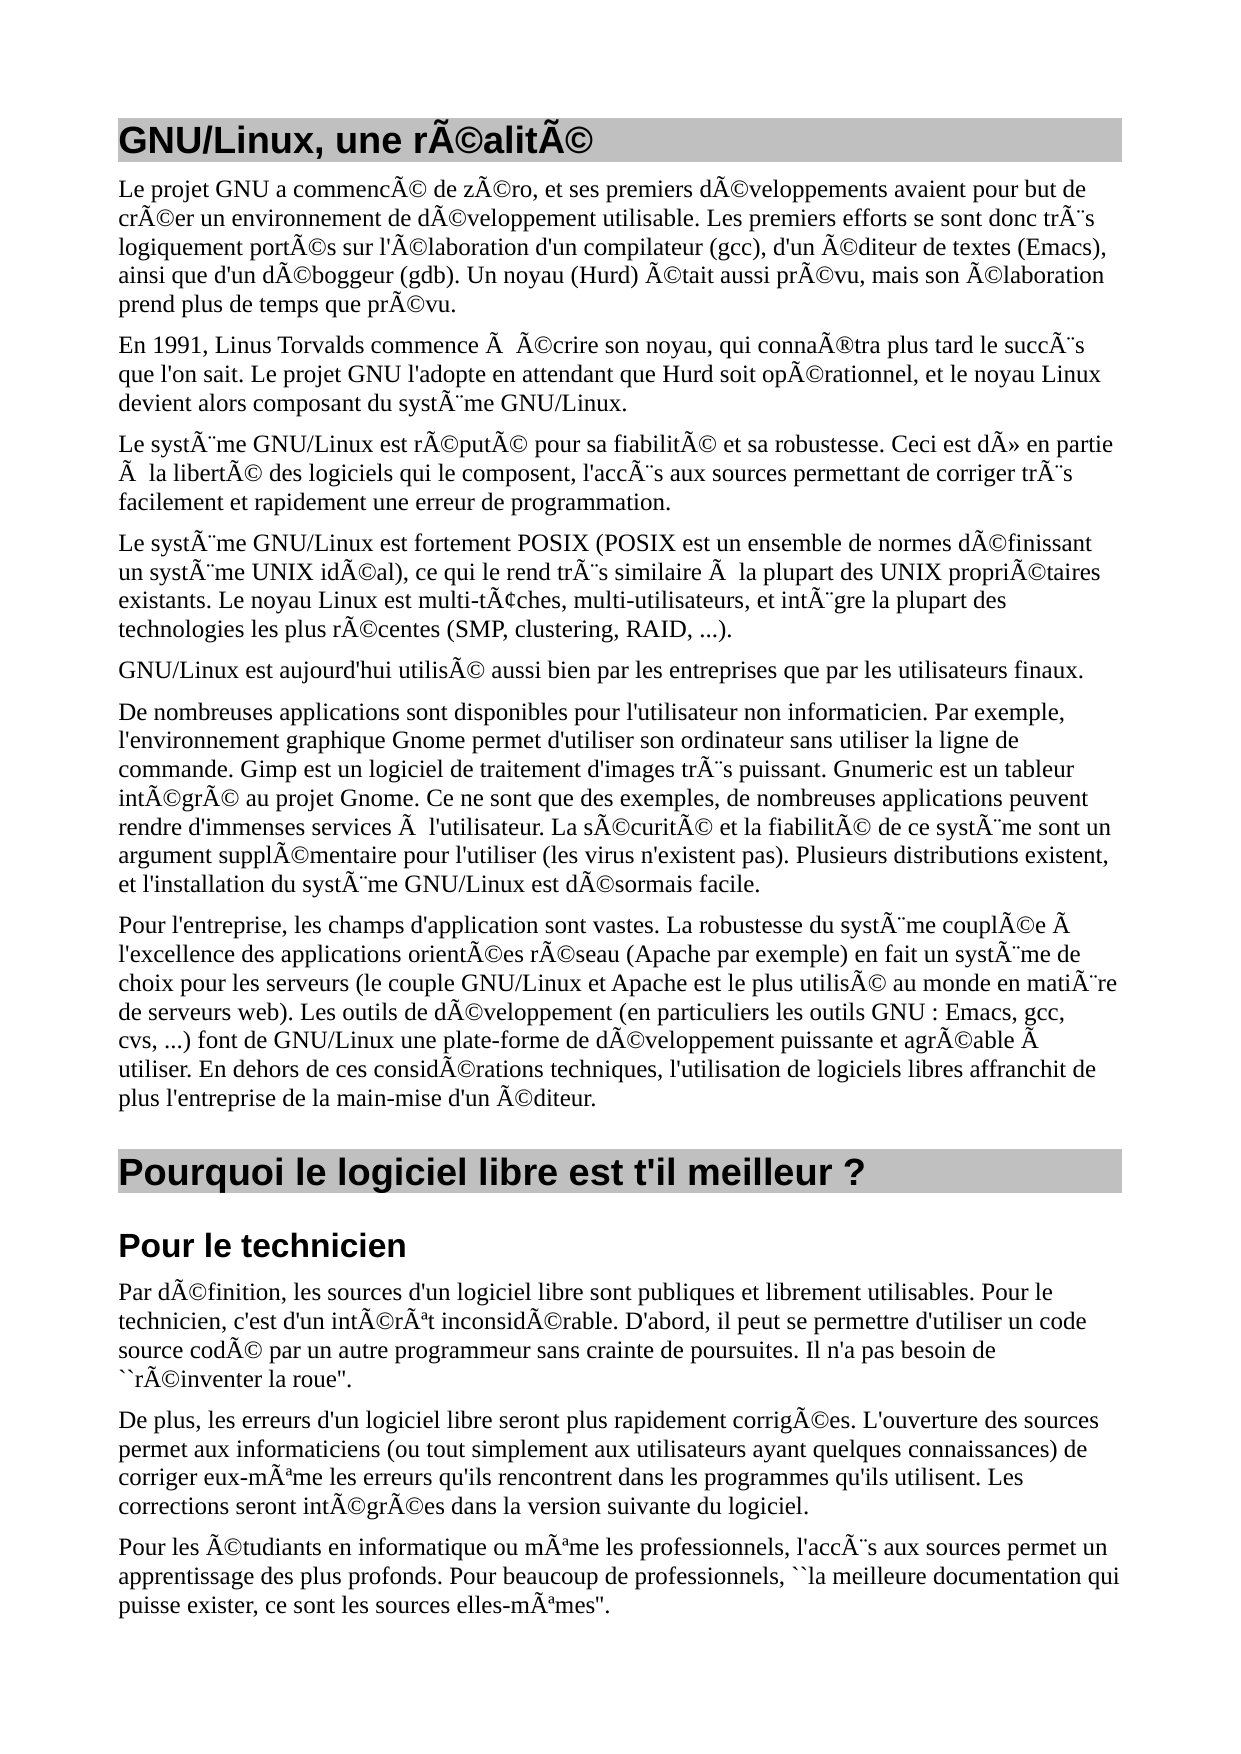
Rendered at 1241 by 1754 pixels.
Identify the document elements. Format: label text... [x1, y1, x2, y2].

text Le projet GNU a commencÃ© de zÃ©ro, et ses premiers dÃ©veloppements avaient pour but de crÃ©er un environnement de dÃ©veloppement utilisable. Les premiers efforts se sont donc trÃ¨s logiquement portÃ©s sur l'Ã©laboration d'un compilateur (gcc), d'un Ã©diteur de textes (Emacs), ainsi que d'un dÃ©boggeur (gdb). Un noyau (Hurd) Ã©tait aussi prÃ©vu, mais son Ã©laboration prend plus de temps que prÃ©vu. [118, 174, 1122, 318]
subtitle Pourquoi le logiciel libre est t'il meilleur ? [118, 1149, 1122, 1193]
text Le systÃ¨me GNU/Linux est rÃ©putÃ© pour sa fiabilitÃ© et sa robustesse. Ceci est dÃ» en partie Ã la libertÃ© des logiciels qui le composent, l'accÃ¨s aux sources permettant de corriger trÃ¨s facilement et rapidement une erreur de programmation. [118, 429, 1122, 516]
text Pour les Ã©tudiants en informatique ou mÃªme les professionnels, l'accÃ¨s aux sources permet un apprentissage des plus profonds. Pour beaucoup de professionnels, ``la meilleure documentation qui puisse exister, ce sont les sources elles-mÃªmes''. [118, 1532, 1122, 1619]
text GNU/Linux est aujourd'hui utilisÃ© aussi bien par les entreprises que par les utilisateurs finaux. [118, 656, 1122, 684]
text De plus, les erreurs d'un logiciel libre seront plus rapidement corrigÃ©es. L'ouverture des sources permet aux informaticiens (ou tout simplement aux utilisateurs ayant quelques connaissances) de corriger eux-mÃªme les erreurs qu'ils rencontrent dans les programmes qu'ils utilisent. Les corrections seront intÃ©grÃ©es dans la version suivante du logiciel. [118, 1405, 1122, 1520]
text Le systÃ¨me GNU/Linux est fortement POSIX (POSIX est un ensemble de normes dÃ©finissant un systÃ¨me UNIX idÃ©al), ce qui le rend trÃ¨s similaire Ã la plupart des UNIX propriÃ©taires existants. Le noyau Linux est multi-tÃ¢ches, multi-utilisateurs, et intÃ¨gre la plupart des technologies les plus rÃ©centes (SMP, clustering, RAID, ...). [118, 528, 1122, 643]
subtitle GNU/Linux, une rÃ©alitÃ© [118, 118, 1122, 162]
text Pour l'entreprise, les champs d'application sont vastes. La robustesse du systÃ¨me couplÃ©e Ã l'excellence des applications orientÃ©es rÃ©seau (Apache par exemple) en fait un systÃ¨me de choix pour les serveurs (le couple GNU/Linux et Apache est le plus utilisÃ© au monde en matiÃ¨re de serveurs web). Les outils de dÃ©veloppement (en particuliers les outils GNU : Emacs, gcc, cvs, ...) font de GNU/Linux une plate-forme de dÃ©veloppement puissante et agrÃ©able Ã utiliser. En dehors de ces considÃ©rations techniques, l'utilisation de logiciels libres affranchit de plus l'entreprise de la main-mise d'un Ã©diteur. [118, 911, 1122, 1112]
text En 1991, Linus Torvalds commence Ã Ã©crire son noyau, qui connaÃ®tra plus tard le succÃ¨s que l'on sait. Le projet GNU l'adopte en attendant que Hurd soit opÃ©rationnel, et le noyau Linux devient alors composant du systÃ¨me GNU/Linux. [118, 331, 1122, 417]
text De nombreuses applications sont disponibles pour l'utilisateur non informaticien. Par exemple, l'environnement graphique Gnome permet d'utiliser son ordinateur sans utiliser la ligne de commande. Gimp est un logiciel de traitement d'images trÃ¨s puissant. Gnumeric est un tableur intÃ©grÃ© au projet Gnome. Ce ne sont que des exemples, de nombreuses applications peuvent rendre d'immenses services Ã l'utilisateur. La sÃ©curitÃ© et la fiabilitÃ© de ce systÃ¨me sont un argument supplÃ©mentaire pour l'utiliser (les virus n'existent pas). Plusieurs distributions existent, et l'installation du systÃ¨me GNU/Linux est dÃ©sormais facile. [118, 697, 1122, 898]
text Par dÃ©finition, les sources d'un logiciel libre sont publiques et librement utilisables. Pour le technicien, c'est d'un intÃ©rÃªt inconsidÃ©rable. D'abord, il peut se permettre d'utiliser un code source codÃ© par un autre programmeur sans crainte de poursuites. Il n'a pas besoin de ``rÃ©inventer la roue''. [118, 1277, 1122, 1392]
subtitle Pour le technicien [118, 1226, 1122, 1265]
